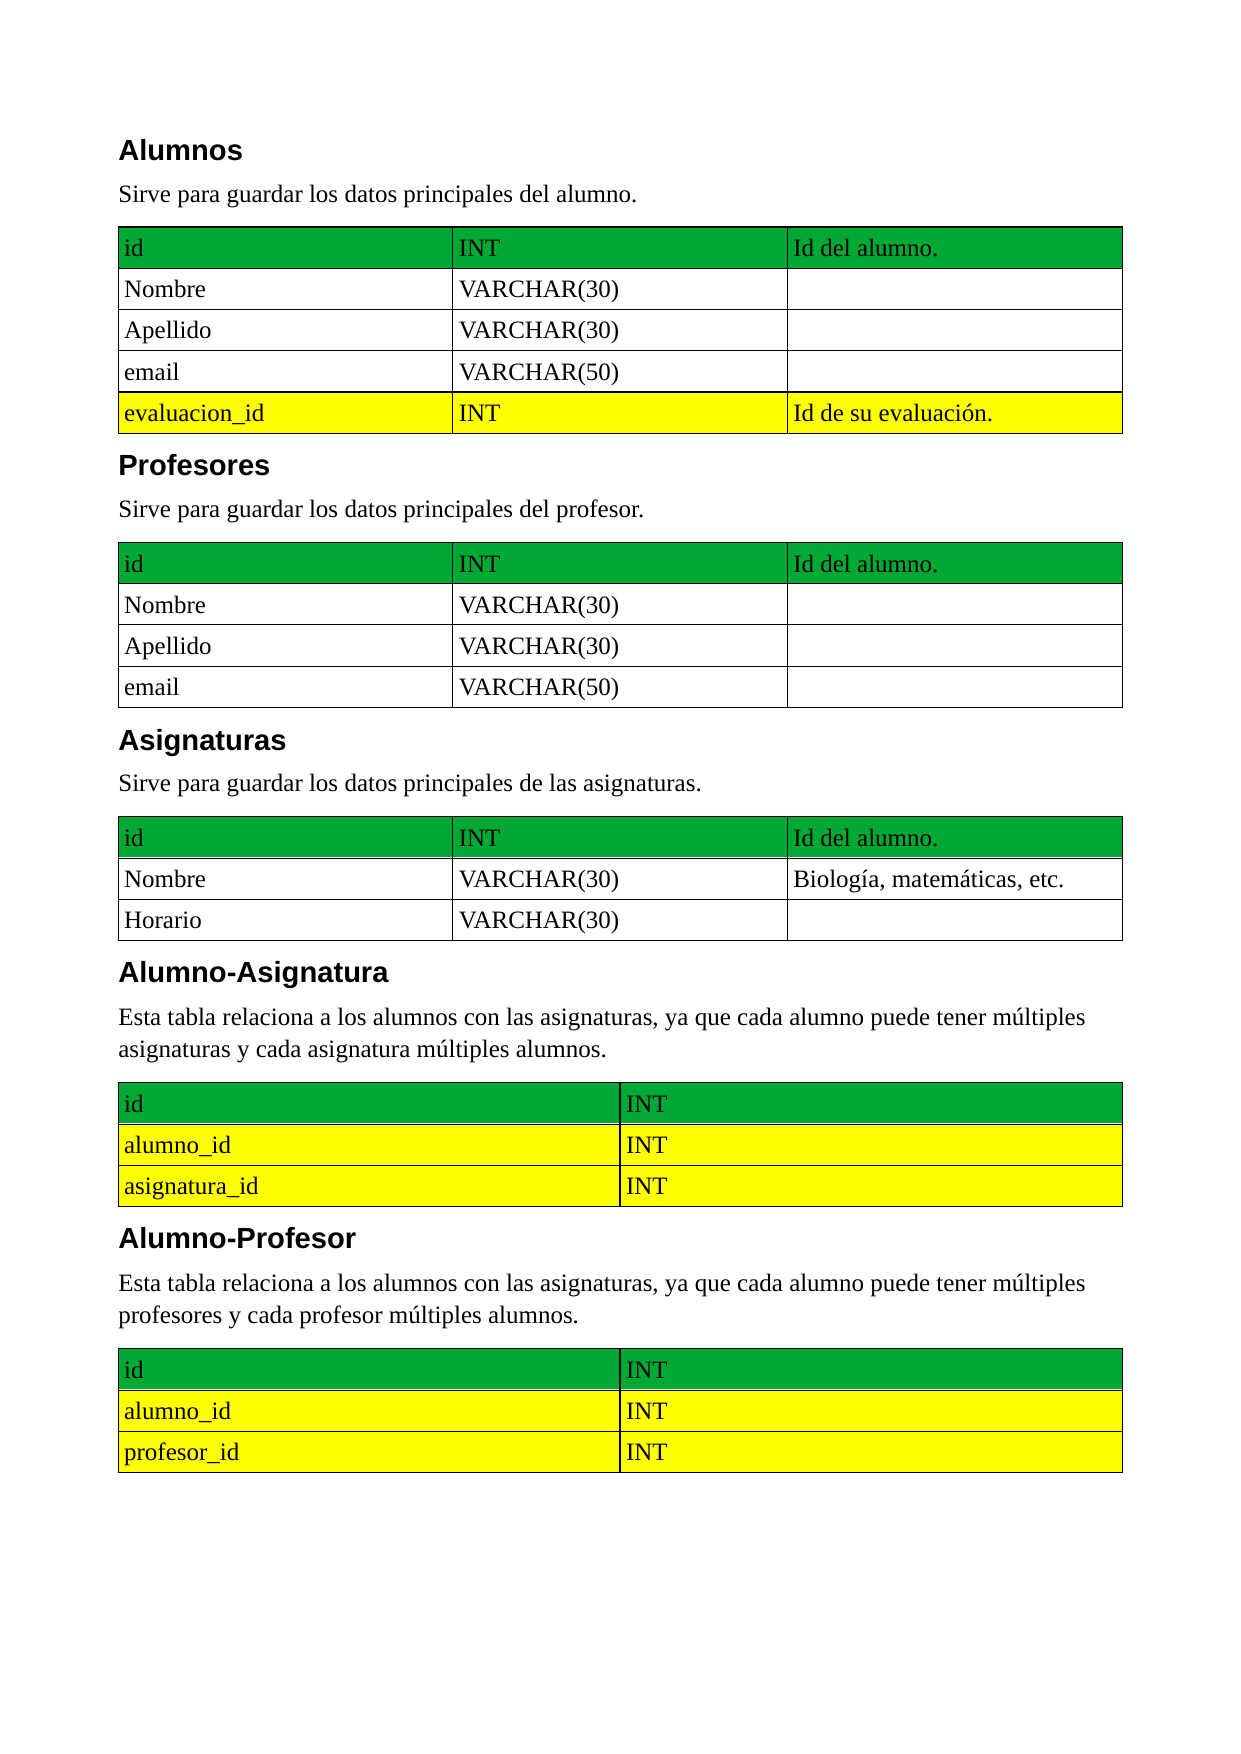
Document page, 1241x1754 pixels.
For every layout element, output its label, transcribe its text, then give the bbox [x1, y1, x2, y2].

table_cell INT [453, 393, 787, 433]
table_cell [788, 625, 1122, 666]
table_cell alumno_id [119, 1391, 619, 1431]
subtitle Alumno-Asignatura [118, 956, 1122, 989]
table_cell email [119, 667, 452, 707]
table_cell profesor_id [119, 1432, 619, 1472]
table_header INT [621, 1083, 1122, 1123]
table_cell Apellido [119, 625, 452, 666]
table_header id [119, 543, 452, 583]
table_cell [788, 667, 1122, 707]
table_header INT [453, 228, 787, 268]
table_header id [119, 817, 452, 857]
subtitle Alumnos [118, 133, 1122, 166]
table_cell Horario [119, 900, 452, 940]
text Sirve para guardar los datos principales del profesor. [118, 494, 1122, 523]
text Esta tabla relaciona a los alumnos con las asignaturas, ya que cada alumno puede tener múltiples profesores y cada profesor múltiples alumnos. [118, 1268, 1122, 1329]
table_cell VARCHAR(30) [453, 900, 787, 940]
table_cell Biología, matemáticas, etc. [788, 859, 1122, 899]
table_cell Nombre [119, 269, 452, 309]
table_cell [788, 269, 1122, 309]
table_cell evaluacion_id [119, 393, 452, 433]
table_cell [788, 351, 1122, 391]
text Esta tabla relaciona a los alumnos con las asignaturas, ya que cada alumno puede tener múltiples asignaturas y cada asignatura múltiples alumnos. [118, 1002, 1122, 1063]
table_cell INT [621, 1391, 1122, 1431]
table_header INT [453, 543, 787, 583]
text Sirve para guardar los datos principales del alumno. [118, 179, 1122, 207]
table_cell Id de su evaluación. [788, 393, 1122, 433]
table_header INT [621, 1349, 1122, 1389]
table_cell INT [621, 1432, 1122, 1472]
table_header id [119, 1083, 619, 1123]
table_cell Apellido [119, 310, 452, 350]
table_cell VARCHAR(50) [453, 351, 787, 391]
table_header id [119, 228, 452, 268]
table_header INT [453, 817, 787, 857]
table_cell [788, 310, 1122, 350]
table_cell INT [621, 1125, 1122, 1165]
table_cell alumno_id [119, 1125, 619, 1165]
table_cell [788, 584, 1122, 624]
table_header Id del alumno. [788, 228, 1122, 268]
table_cell [788, 900, 1122, 940]
text Sirve para guardar los datos principales de las asignaturas. [118, 768, 1122, 797]
table_cell Nombre [119, 859, 452, 899]
table_cell VARCHAR(30) [453, 269, 787, 309]
table_cell VARCHAR(30) [453, 859, 787, 899]
table_header Id del alumno. [788, 543, 1122, 583]
table_cell email [119, 351, 452, 391]
table_cell Nombre [119, 584, 452, 624]
table_cell VARCHAR(30) [453, 625, 787, 666]
table_cell VARCHAR(50) [453, 667, 787, 707]
table_header id [119, 1349, 619, 1389]
table_cell INT [621, 1166, 1122, 1206]
table_cell asignatura_id [119, 1166, 619, 1206]
table_cell VARCHAR(30) [453, 310, 787, 350]
subtitle Alumno-Profesor [118, 1222, 1122, 1255]
table_header Id del alumno. [788, 817, 1122, 857]
subtitle Asignaturas [118, 722, 1122, 756]
table_cell VARCHAR(30) [453, 584, 787, 624]
subtitle Profesores [118, 448, 1122, 482]
